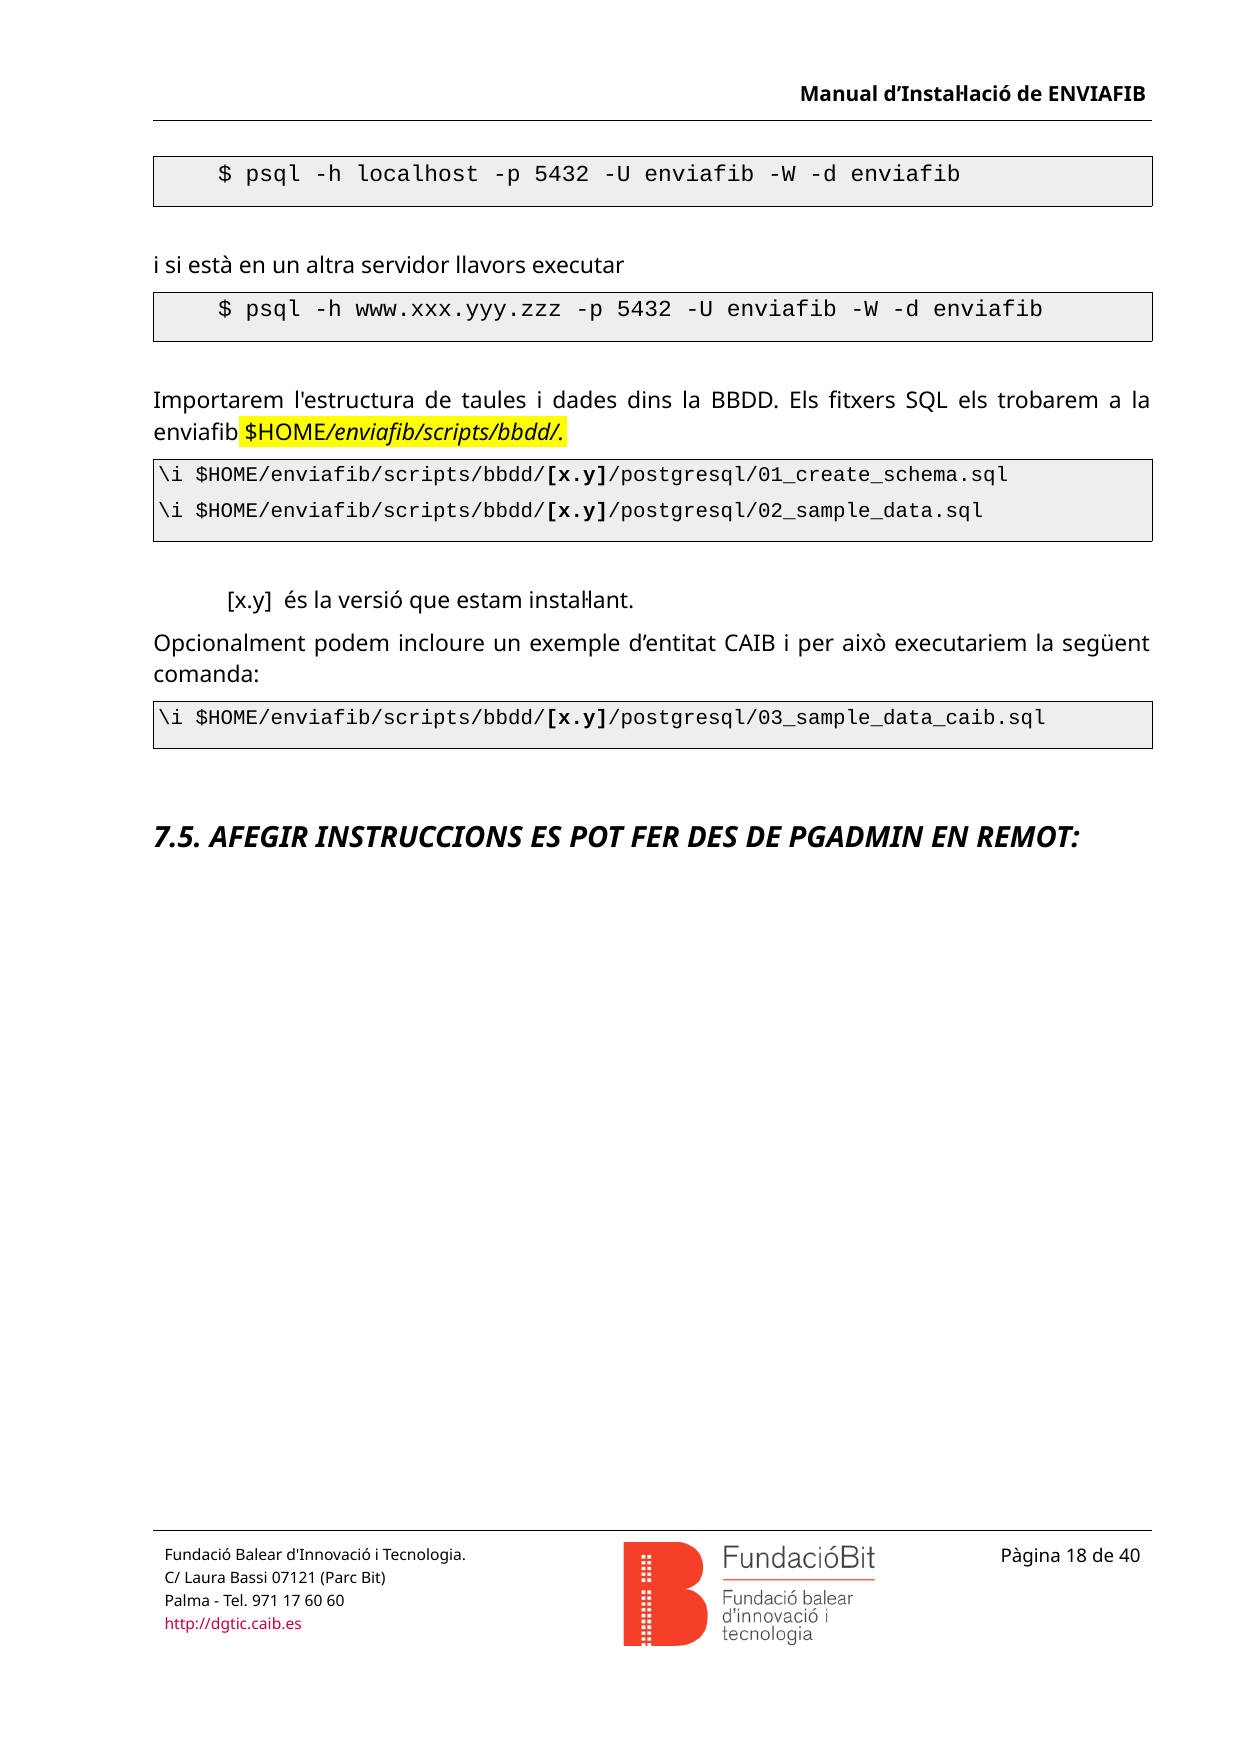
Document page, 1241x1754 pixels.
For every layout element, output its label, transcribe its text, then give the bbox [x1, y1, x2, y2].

text i si està en un altra servidor llavors executar [153, 249, 1152, 280]
table_header $ psql -h www.xxx.yyy.zzz -p 5432 -U enviafib -W -d enviafib [154, 293, 1152, 341]
table_header \i $HOME/enviafib/scripts/bbdd/[x.y]/postgresql/03_sample_data_caib.sql [154, 702, 1152, 748]
table_header $ psql -h localhost -p 5432 -U enviafib -W -d enviafib [154, 157, 1152, 206]
picture [623, 1542, 875, 1646]
subtitle AFEGIR INSTRUCCIONS ES POT FER DES DE PGADMIN EN REMOT: [153, 816, 1152, 856]
text Importarem l'estructura de taules i dades dins la BBDD. Els fitxers SQL els trobarem a la enviafib $HOME/enviafib/scripts/bbdd/. [153, 384, 1152, 447]
text [x.y] és la versió que estam instal·lant. [153, 584, 1152, 615]
text Opcionalment podem incloure un exemple d’entitat CAIB i per això executariem la següent comanda: [153, 627, 1152, 689]
table_header \i $HOME/enviafib/scripts/bbdd/[x.y]/postgresql/01_create_schema.sql \i $HOME/enviafib/scripts/bbdd/[x.y]/postgresql/02_sample_data.sql [154, 460, 1152, 541]
